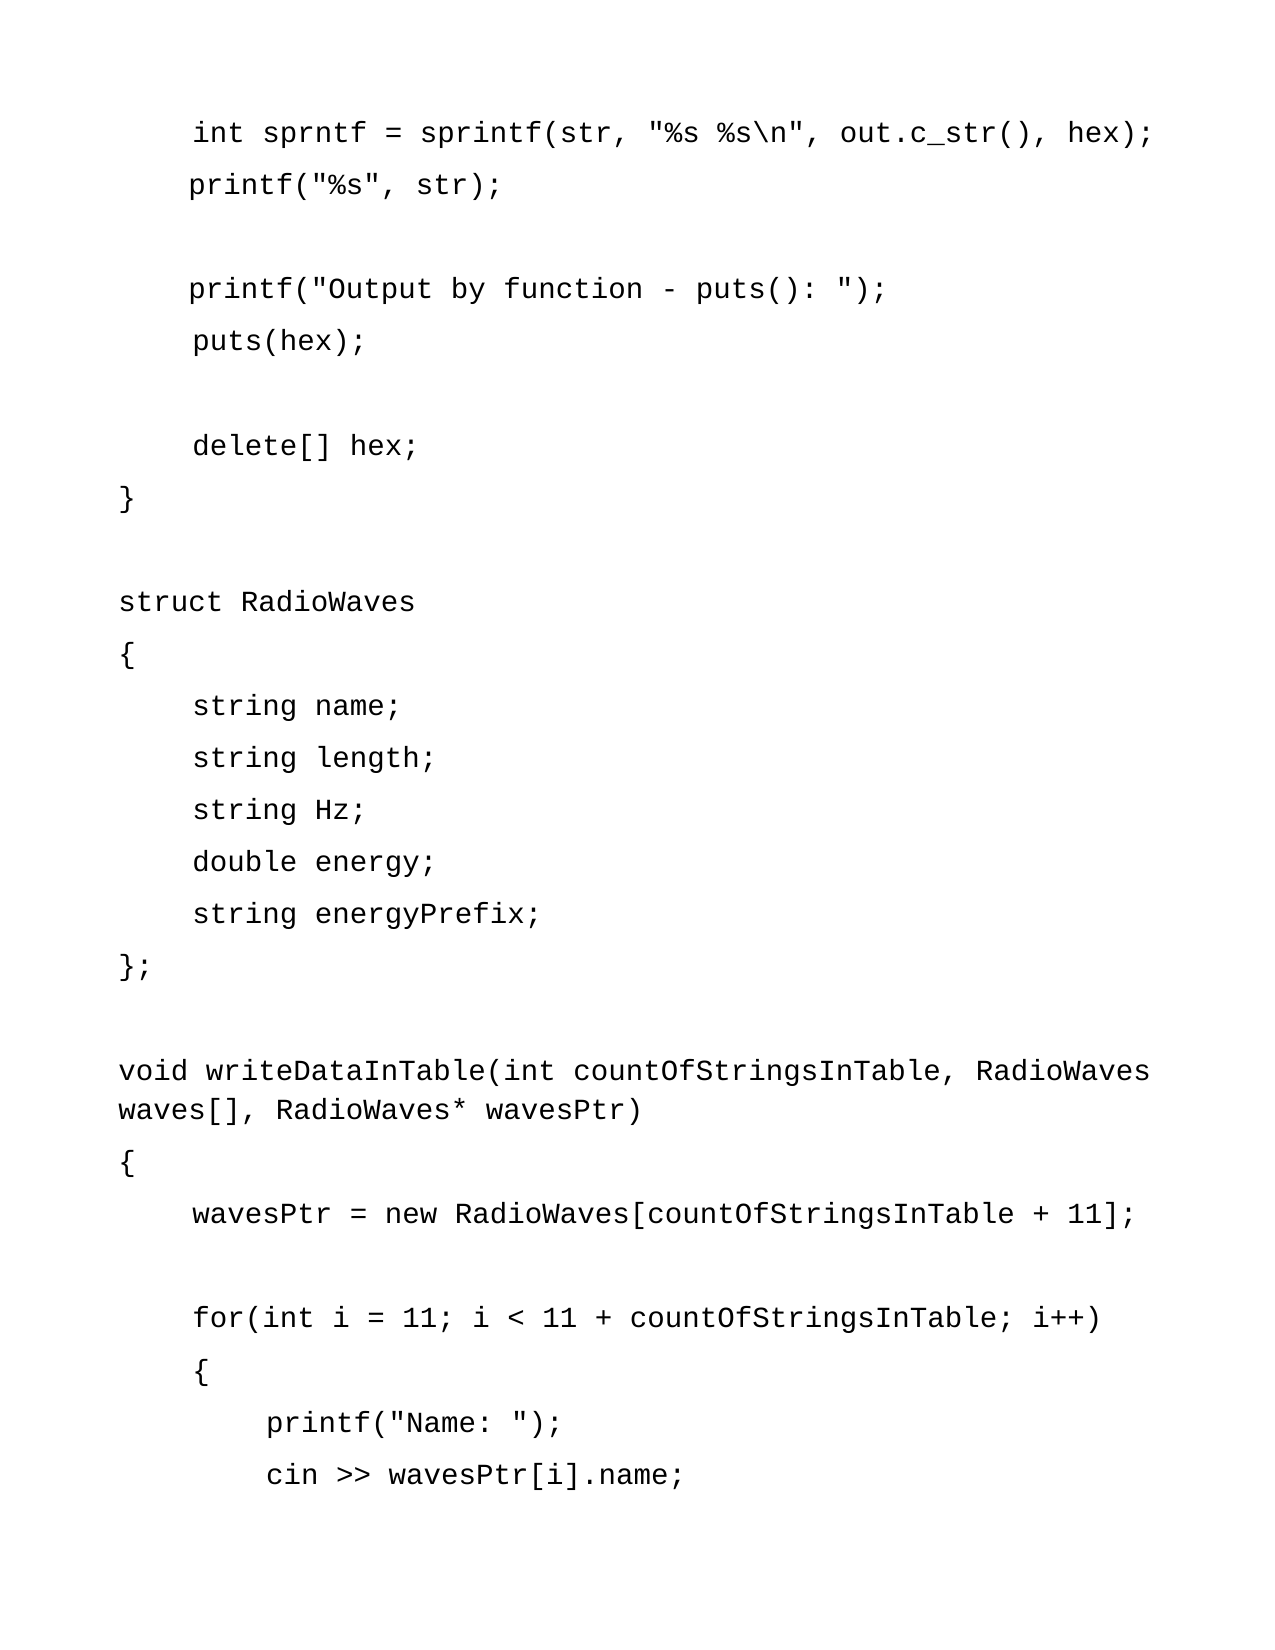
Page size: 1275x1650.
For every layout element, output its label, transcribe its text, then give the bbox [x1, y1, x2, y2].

text { [118, 1356, 1157, 1389]
text } [118, 483, 1157, 516]
text int sprntf = sprintf(str, "%s %s\n", out.c_str(), hex); [118, 118, 1157, 151]
text { [118, 1147, 1157, 1180]
text wavesPtr = new RadioWaves[countOfStringsInTable + 11]; [118, 1199, 1157, 1232]
text puts(hex); [118, 326, 1157, 359]
text { [118, 639, 1157, 672]
text struct RadioWaves [118, 587, 1157, 620]
text double energy; [118, 847, 1157, 880]
text string energyPrefix; [118, 899, 1157, 932]
text delete[] hex; [118, 431, 1157, 464]
text for(int i = 11; i < 11 + countOfStringsInTable; i++) [118, 1303, 1157, 1337]
text string length; [118, 743, 1157, 776]
text printf("Name: "); [118, 1408, 1157, 1441]
text string name; [118, 691, 1157, 724]
text string Hz; [118, 795, 1157, 828]
text void writeDataInTable(int countOfStringsInTable, RadioWaves waves[], RadioWaves* wavesPtr) [118, 1056, 1157, 1128]
text cin >> wavesPtr[i].name; [118, 1460, 1157, 1493]
text printf("%s", str); [118, 170, 1157, 203]
text }; [118, 951, 1157, 984]
text printf("Output by function - puts(): "); [118, 274, 1157, 307]
